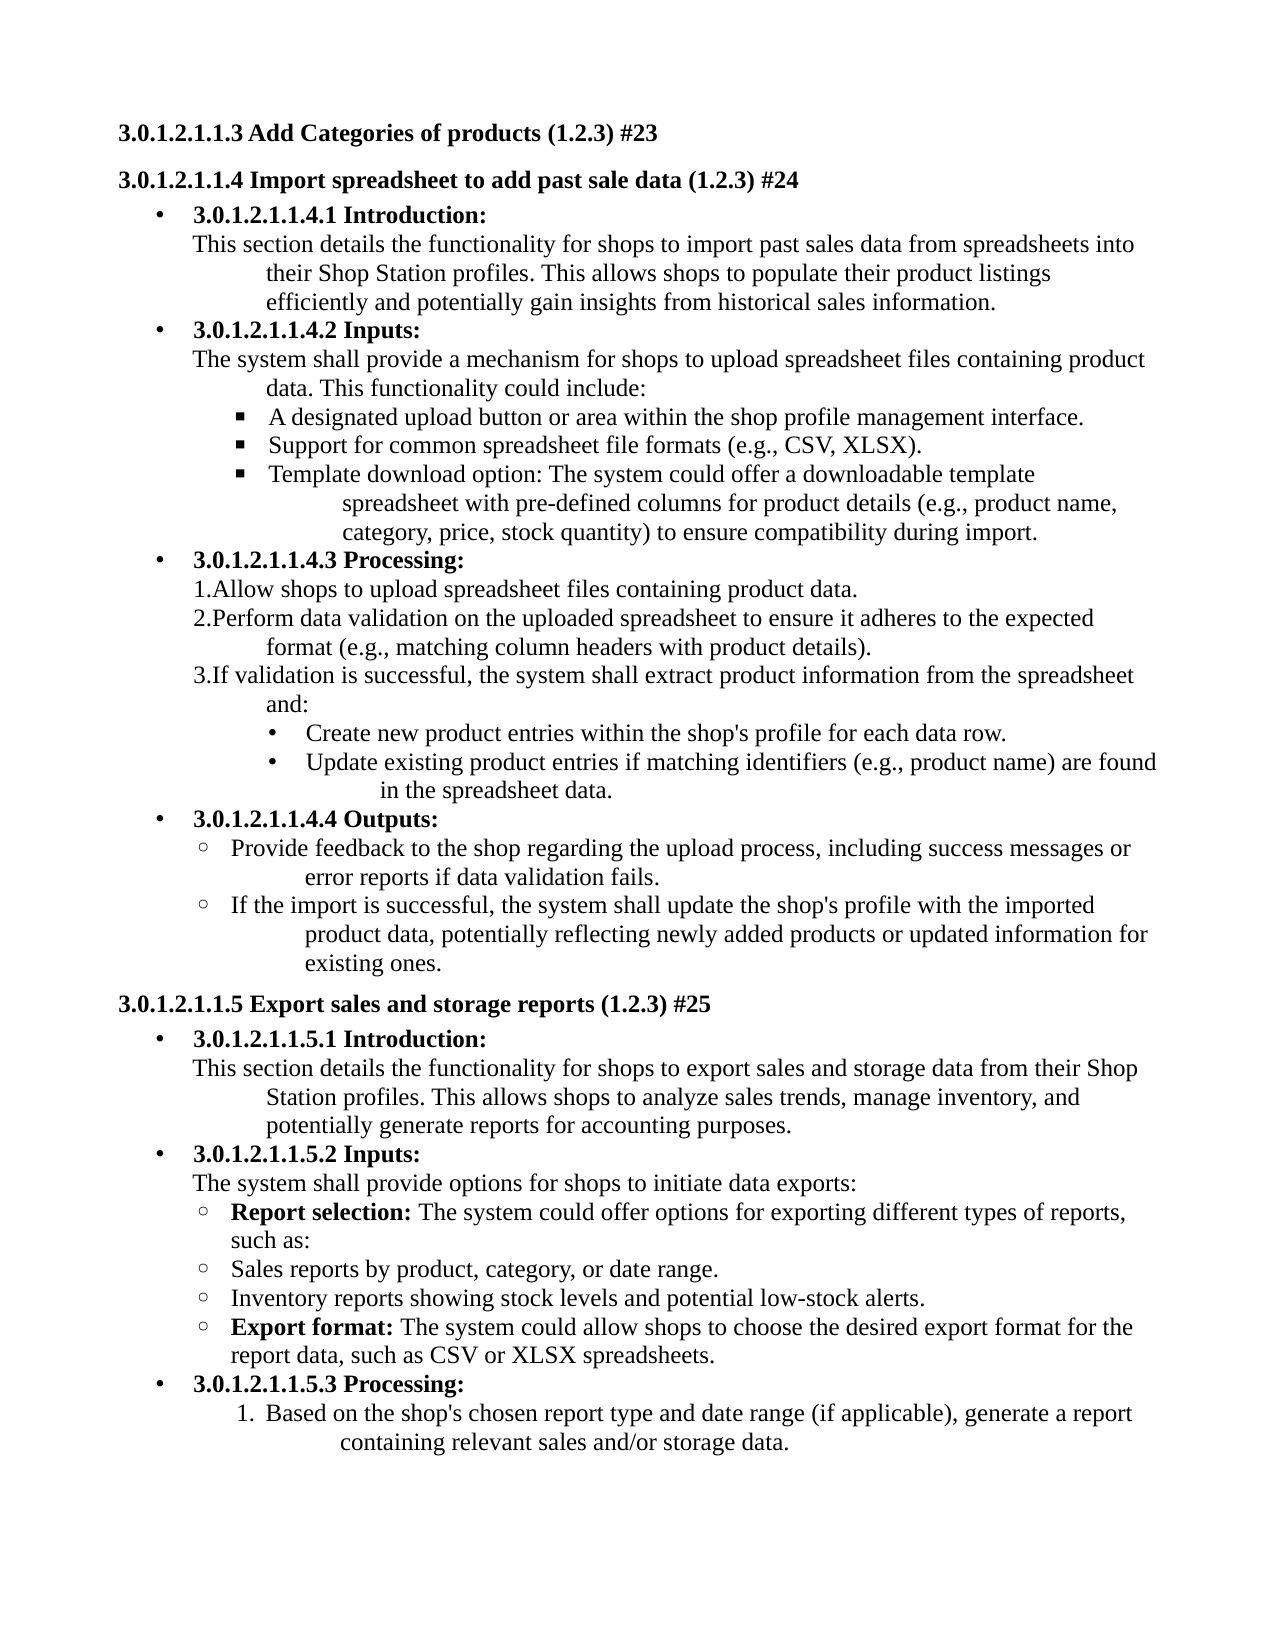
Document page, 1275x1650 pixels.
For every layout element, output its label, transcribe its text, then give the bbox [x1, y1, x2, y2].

list 3.0.1.2.1.1.5.3 Processing: [156, 1369, 1157, 1398]
subtitle 3.0.1.2.1.1.5 Export sales and storage reports (1.2.3) #25 [118, 989, 1157, 1018]
list Perform data validation on the uploaded spreadsheet to ensure it adheres to the expected format (e.g., matching column headers with product details). [118, 603, 1157, 661]
list Sales reports by product, category, or date range. [193, 1254, 1157, 1283]
list If validation is successful, the system shall extract product information from the spreadsheet and: [118, 661, 1157, 718]
text The system shall provide a mechanism for shops to upload spreadsheet files containing product data. This functionality could include: [192, 344, 1157, 402]
text This section details the functionality for shops to export sales and storage data from their Shop Station profiles. This allows shops to analyze sales trends, manage inventory, and potentially generate reports for accounting purposes. [192, 1053, 1157, 1139]
list Allow shops to upload spreadsheet files containing product data. [118, 574, 1157, 603]
list Export format: The system could allow shops to choose the desired export format for the report data, such as CSV or XLSX spreadsheets. [193, 1312, 1157, 1369]
list Update existing product entries if matching identifiers (e.g., product name) are found in the spreadsheet data. [268, 747, 1157, 804]
text This section details the functionality for shops to import past sales data from spreadsheets into their Shop Station profiles. This allows shops to populate their product listings efficiently and potentially gain insights from historical sales information. [192, 229, 1157, 316]
list 3.0.1.2.1.1.4.3 Processing: [156, 546, 1157, 574]
list Inventory reports showing stock levels and potential low-stock alerts. [193, 1283, 1157, 1312]
list A designated upload button or area within the shop profile management interface. [231, 402, 1157, 431]
list 3.0.1.2.1.1.4.1 Introduction: [156, 201, 1157, 229]
list Create new product entries within the shop's profile for each data row. [268, 718, 1157, 747]
subtitle 3.0.1.2.1.1.3 Add Categories of products (1.2.3) #23 [118, 118, 1157, 147]
text The system shall provide options for shops to initiate data exports: [118, 1168, 1157, 1197]
list Template download option: The system could offer a downloadable template spreadsheet with pre-defined columns for product details (e.g., product name, category, price, stock quantity) to ensure compatibility during import. [231, 459, 1157, 546]
list If the import is successful, the system shall update the shop's profile with the imported product data, potentially reflecting newly added products or updated information for existing ones. [193, 891, 1157, 977]
list 3.0.1.2.1.1.5.1 Introduction: [156, 1024, 1157, 1053]
list Support for common spreadsheet file formats (e.g., CSV, XLSX). [231, 431, 1157, 459]
list Provide feedback to the shop regarding the upload process, including success messages or error reports if data validation fails. [193, 833, 1157, 891]
list 3.0.1.2.1.1.5.2 Inputs: [156, 1139, 1157, 1168]
list 3.0.1.2.1.1.4.4 Outputs: [156, 804, 1157, 833]
subtitle 3.0.1.2.1.1.4 Import spreadsheet to add past sale data (1.2.3) #24 [118, 166, 1157, 194]
list Report selection: The system could offer options for exporting different types of reports, such as: [193, 1197, 1157, 1254]
list 3.0.1.2.1.1.4.2 Inputs: [156, 316, 1157, 344]
list Based on the shop's chosen report type and date range (if applicable), generate a report containing relevant sales and/or storage data. [236, 1398, 1157, 1456]
